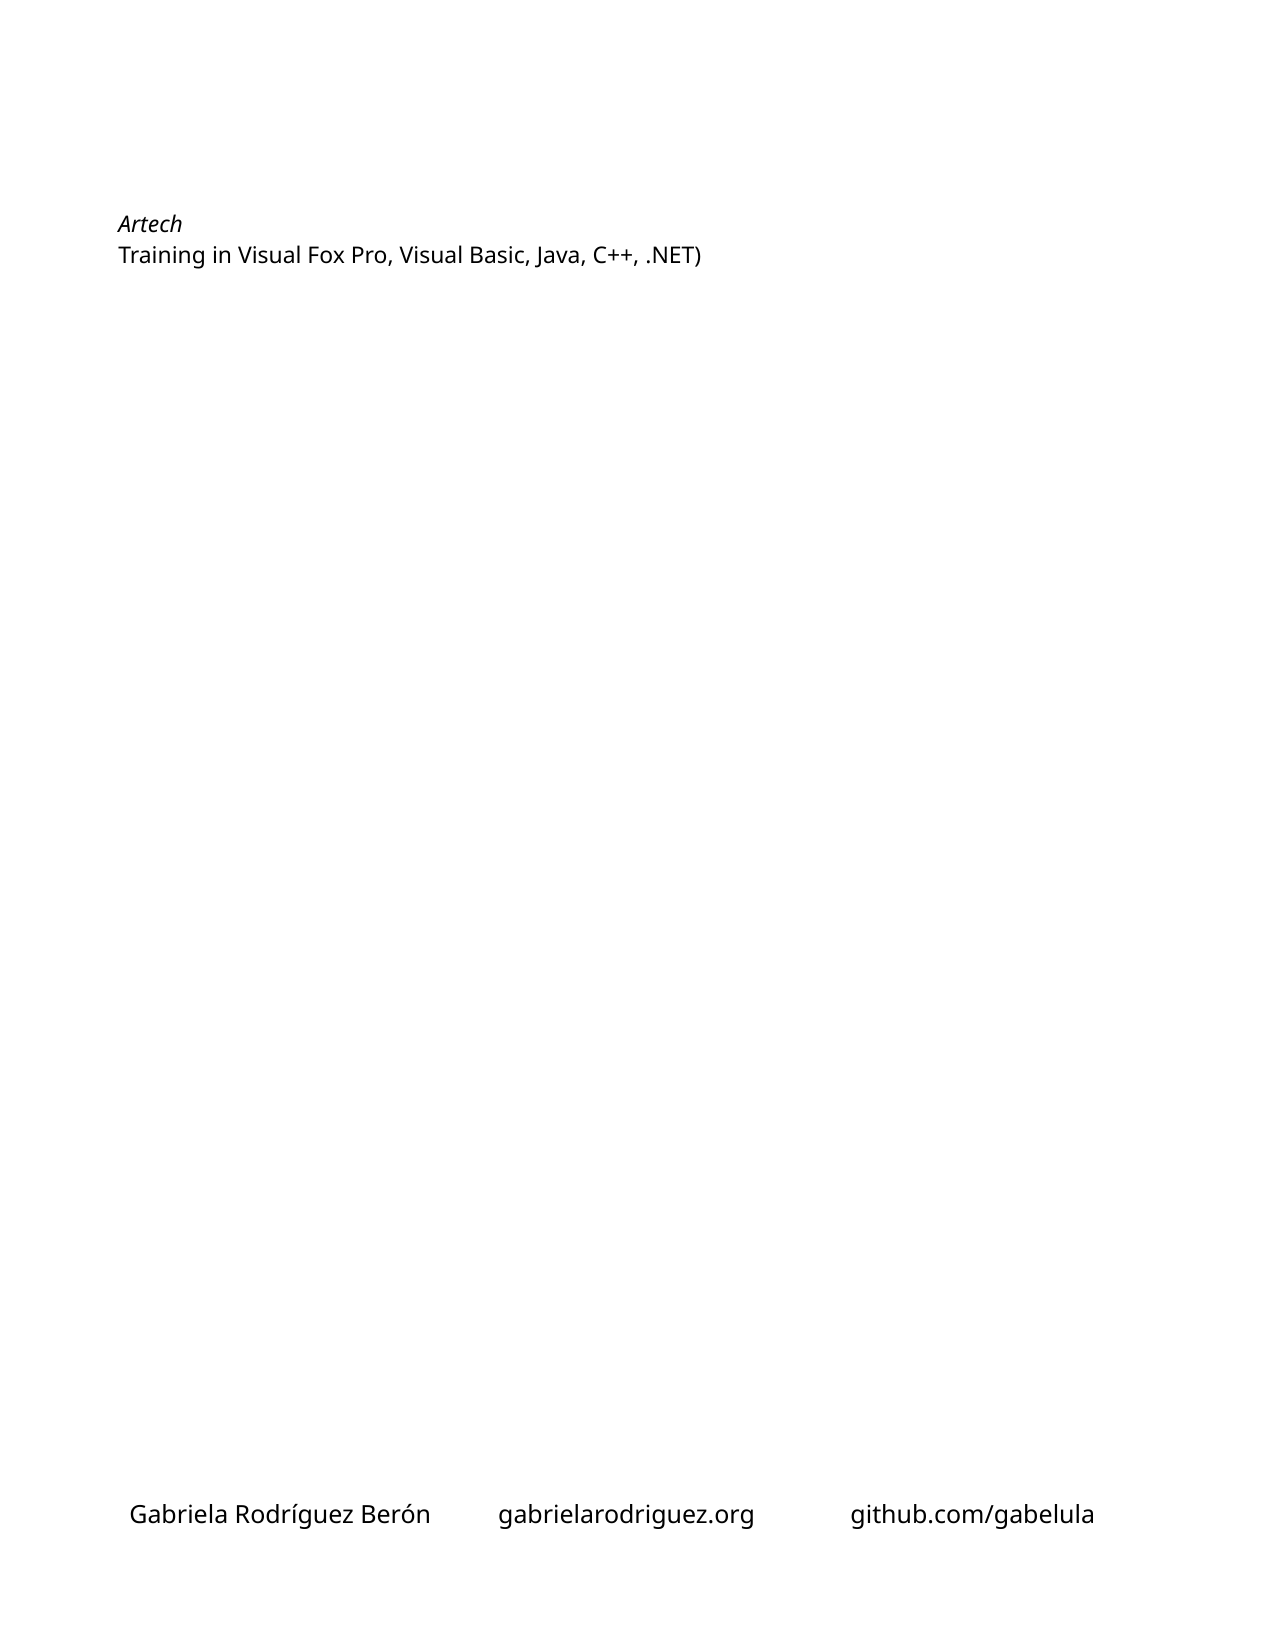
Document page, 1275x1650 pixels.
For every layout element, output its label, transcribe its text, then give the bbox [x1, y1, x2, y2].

text Artech [118, 208, 1157, 239]
text Training in Visual Fox Pro, Visual Basic, Java, C++, .NET) [118, 239, 1157, 271]
